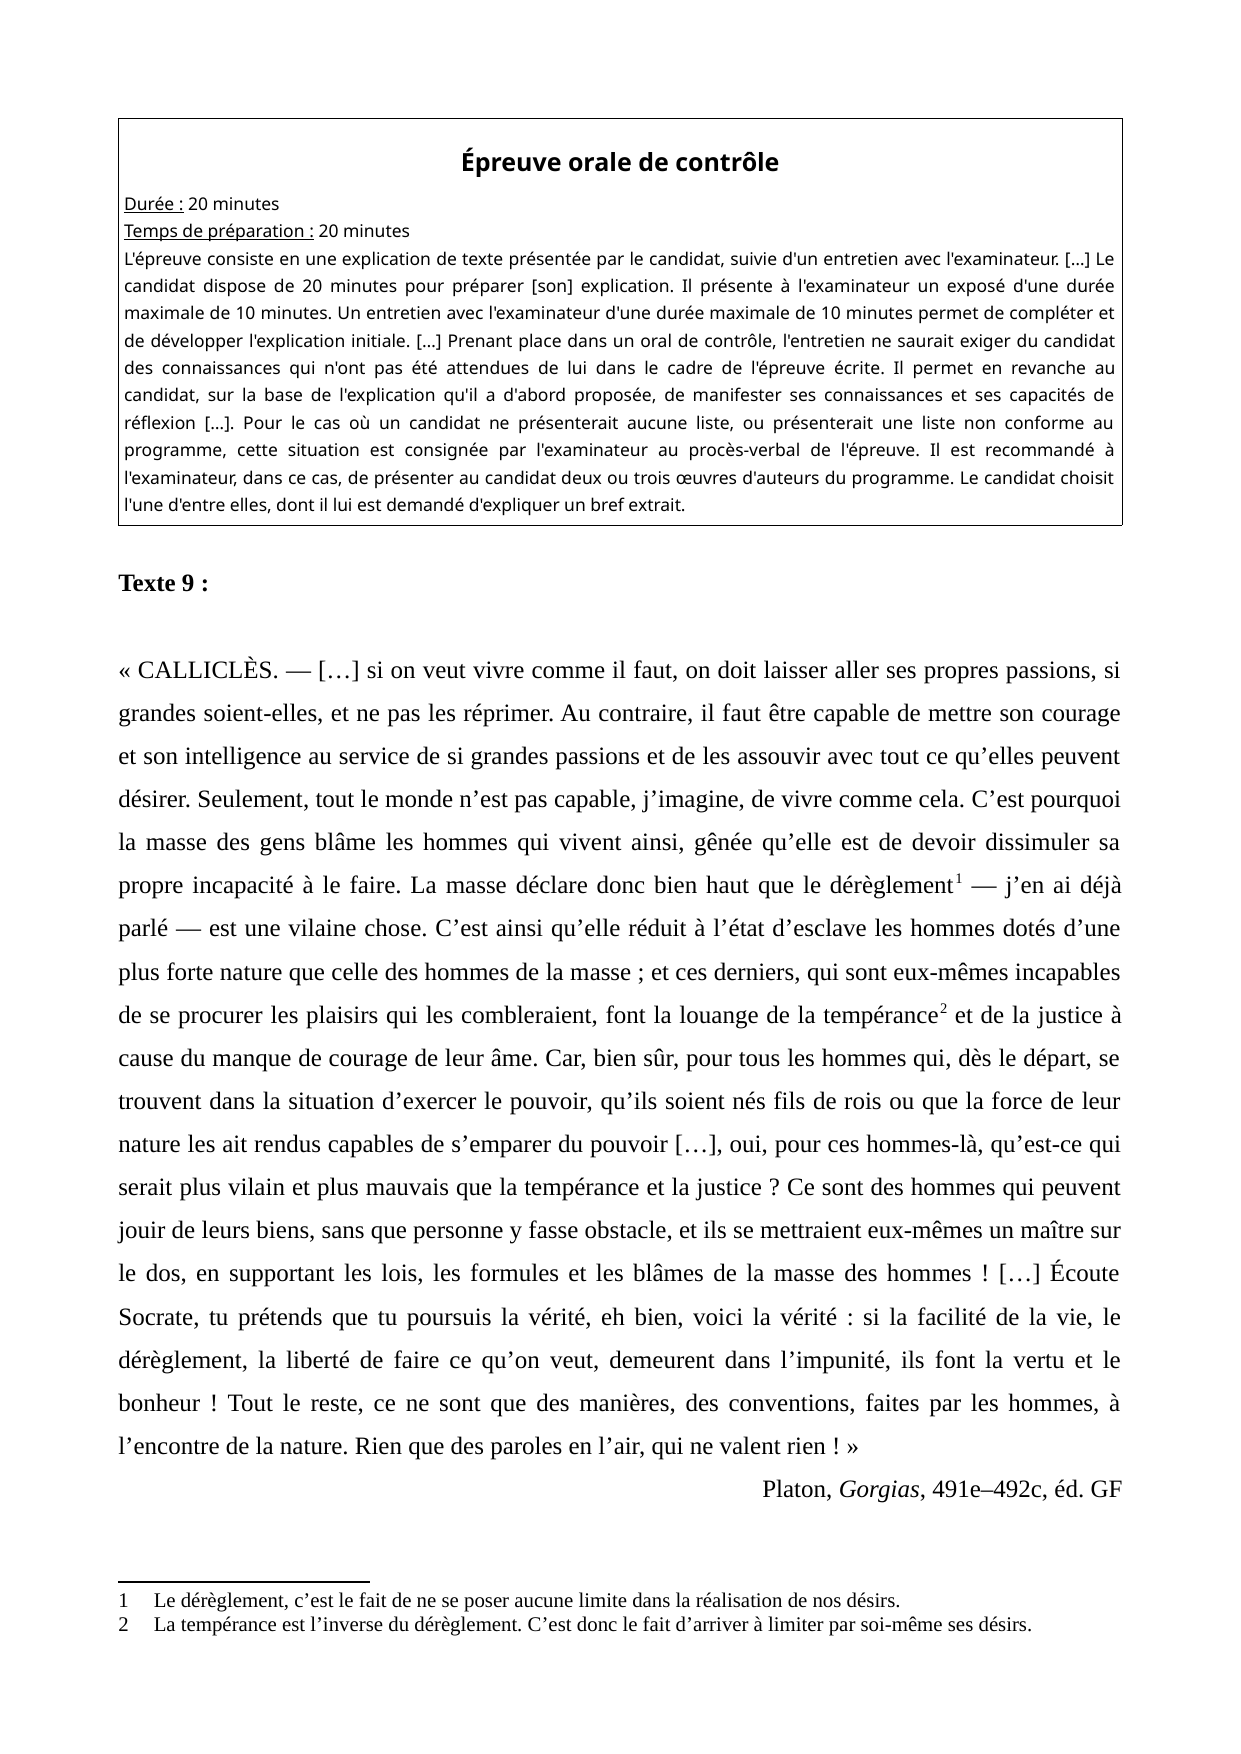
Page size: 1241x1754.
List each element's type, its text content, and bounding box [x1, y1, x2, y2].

text Le dérèglement, c’est le fait de ne se poser aucune limite dans la réalisation de nos désirs. [118, 1588, 1122, 1612]
text « CALLICLÈS. — […] si on veut vivre comme il faut, on doit laisser aller ses propres passions, si grandes soient-elles, et ne pas les réprimer. Au contraire, il faut être capable de mettre son courage et son intelligence au service de si grandes passions et de les assouvir avec tout ce qu’elles peuvent désirer. Seulement, tout le monde n’est pas capable, j’imagine, de vivre comme cela. C’est pourquoi la masse des gens blâme les hommes qui vivent ainsi, gênée qu’elle est de devoir dissimuler sa propre incapacité à le faire. La masse déclare donc bien haut que le dérèglement — j’en ai déjà parlé — est une vilaine chose. C’est ainsi qu’elle réduit à l’état d’esclave les hommes dotés d’une plus forte nature que celle des hommes de la masse ; et ces derniers, qui sont eux-mêmes incapables de se procurer les plaisirs qui les combleraient, font la louange de la tempérance et de la justice à cause du manque de courage de leur âme. Car, bien sûr, pour tous les hommes qui, dès le départ, se trouvent dans la situation d’exercer le pouvoir, qu’ils soient nés fils de rois ou que la force de leur nature les ait rendus capables de s’emparer du pouvoir […], oui, pour ces hommes-là, qu’est-ce qui serait plus vilain et plus mauvais que la tempérance et la justice ? Ce sont des hommes qui peuvent jouir de leurs biens, sans que personne y fasse obstacle, et ils se mettraient eux-mêmes un maître sur le dos, en supportant les lois, les formules et les blâmes de la masse des hommes ! […] Écoute Socrate, tu prétends que tu poursuis la vérité, eh bien, voici la vérité : si la facilité de la vie, le dérèglement, la liberté de faire ce qu’on veut, demeurent dans l’impunité, ils font la vertu et le bonheur ! Tout le reste, ce ne sont que des manières, des conventions, faites par les hommes, à l’encontre de la nature. Rien que des paroles en l’air, qui ne valent rien ! » [118, 655, 1122, 1460]
text Texte 9 : [118, 568, 1122, 597]
table_header Épreuve orale de contrôle Durée : 20 minutes Temps de préparation : 20 minutes L'épreuve consiste en une explication de texte présentée par le candidat, suivie d'un entretien avec l'examinateur. […] Le candidat dispose de 20 minutes pour préparer [son] explication. Il présente à l'examinateur un exposé d'une durée maximale de 10 minutes. Un entretien avec l'examinateur d'une durée maximale de 10 minutes permet de compléter et de développer l'explication initiale. […] Prenant place dans un oral de contrôle, l'entretien ne saurait exiger du candidat des connaissances qui n'ont pas été attendues de lui dans le cadre de l'épreuve écrite. Il permet en revanche au candidat, sur la base de l'explication qu'il a d'abord proposée, de manifester ses connaissances et ses capacités de réflexion […]. Pour le cas où un candidat ne présenterait aucune liste, ou présenterait une liste non conforme au programme, cette situation est consignée par l'examinateur au procès-verbal de l'épreuve. Il est recommandé à l'examinateur, dans ce cas, de présenter au candidat deux ou trois œuvres d'auteurs du programme. Le candidat choisit l'une d'entre elles, dont il lui est demandé d'expliquer un bref extrait. [119, 119, 1122, 525]
text Platon, Gorgias, 491e–492c, éd. GF [118, 1474, 1122, 1503]
text La tempérance est l’inverse du dérèglement. C’est donc le fait d’arriver à limiter par soi-même ses désirs. [118, 1612, 1122, 1636]
